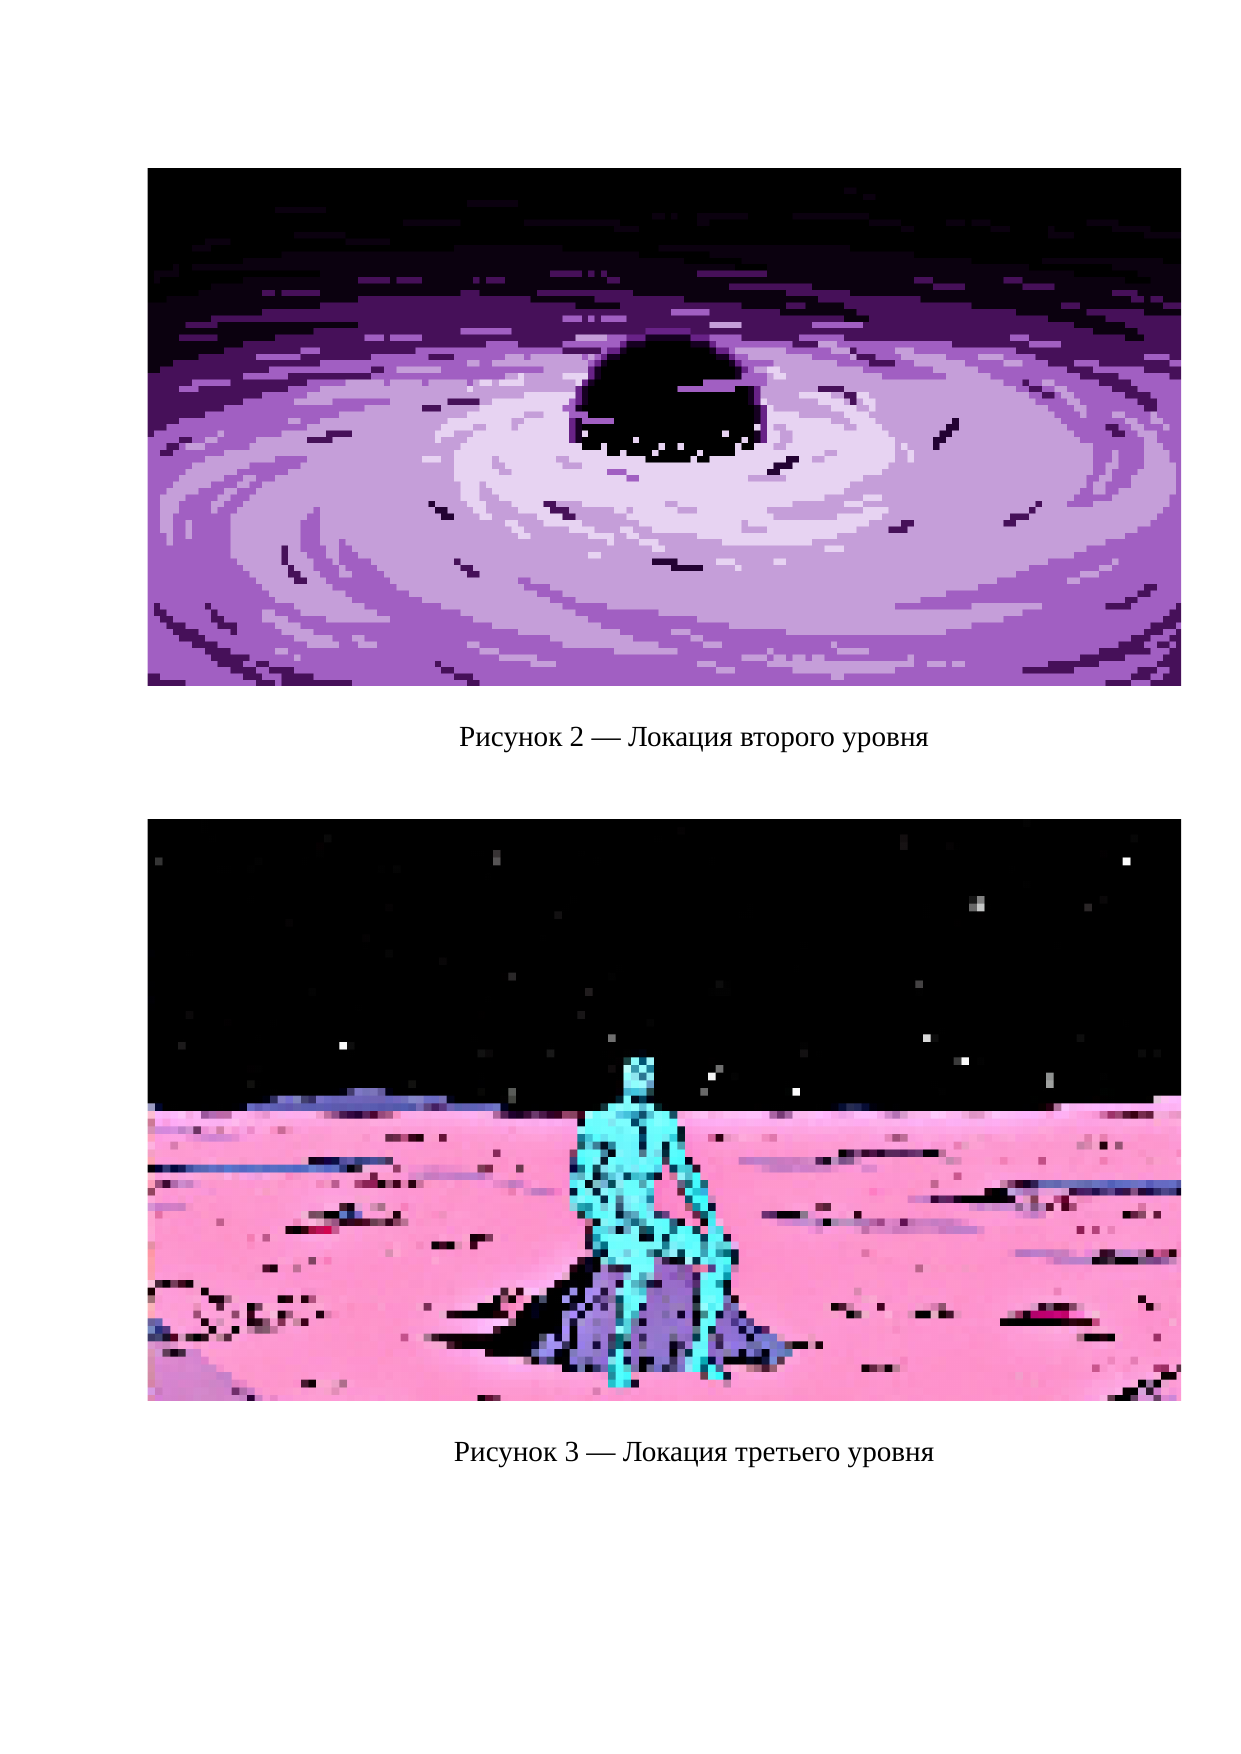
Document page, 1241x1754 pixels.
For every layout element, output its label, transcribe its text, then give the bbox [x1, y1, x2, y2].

text Рисунок 3 — Локация третьего уровня [148, 1401, 1181, 1468]
picture [147, 819, 1182, 1401]
picture [147, 168, 1182, 686]
text Рисунок 2 — Локация второго уровня [148, 686, 1181, 752]
